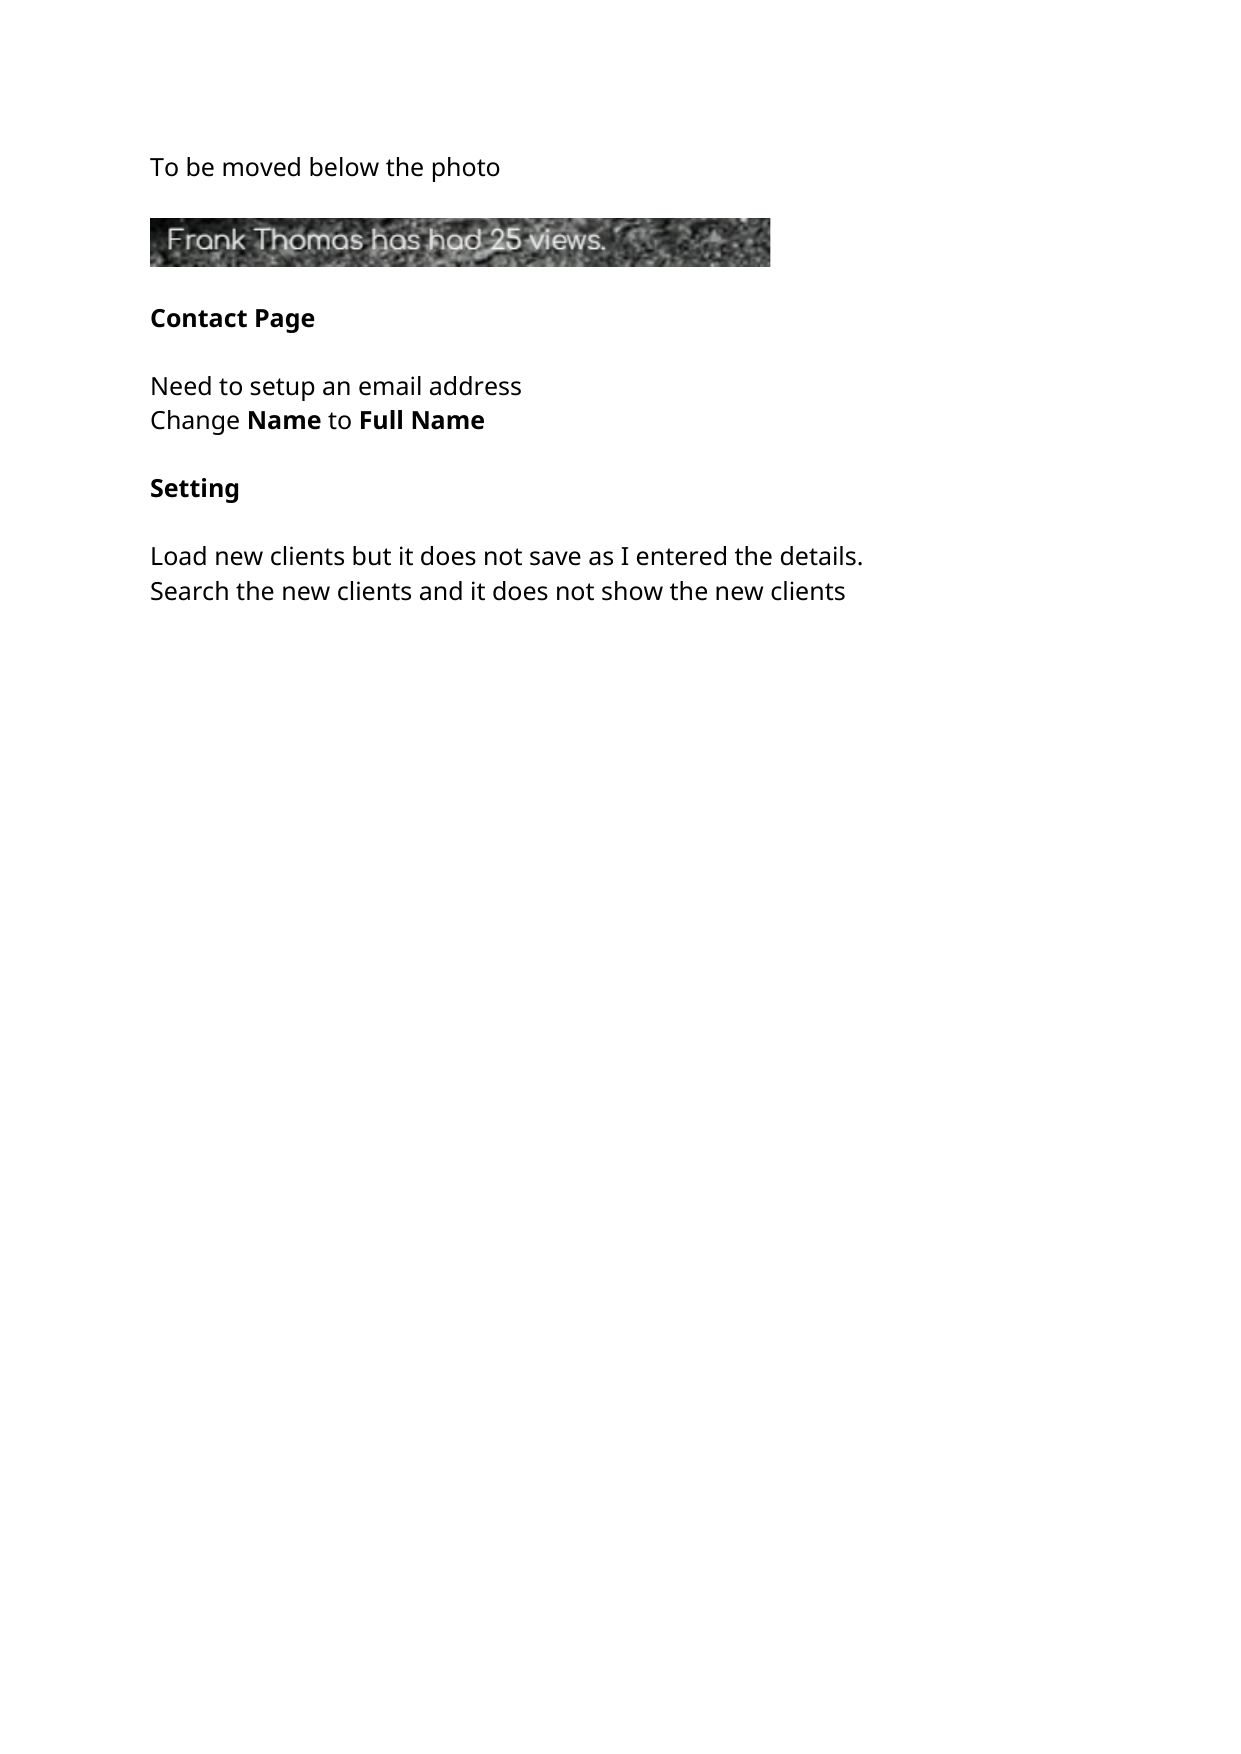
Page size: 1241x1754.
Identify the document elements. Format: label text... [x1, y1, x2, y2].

text Load new clients but it does not save as I entered the details. [150, 539, 1090, 573]
text Change Name to Full Name [150, 403, 1090, 437]
text Contact Page [150, 301, 1090, 335]
text Search the new clients and it does not show the new clients [150, 573, 1090, 607]
text Need to setup an email address [150, 369, 1090, 403]
text Setting [150, 471, 1090, 505]
text To be moved below the photo [150, 150, 1090, 184]
